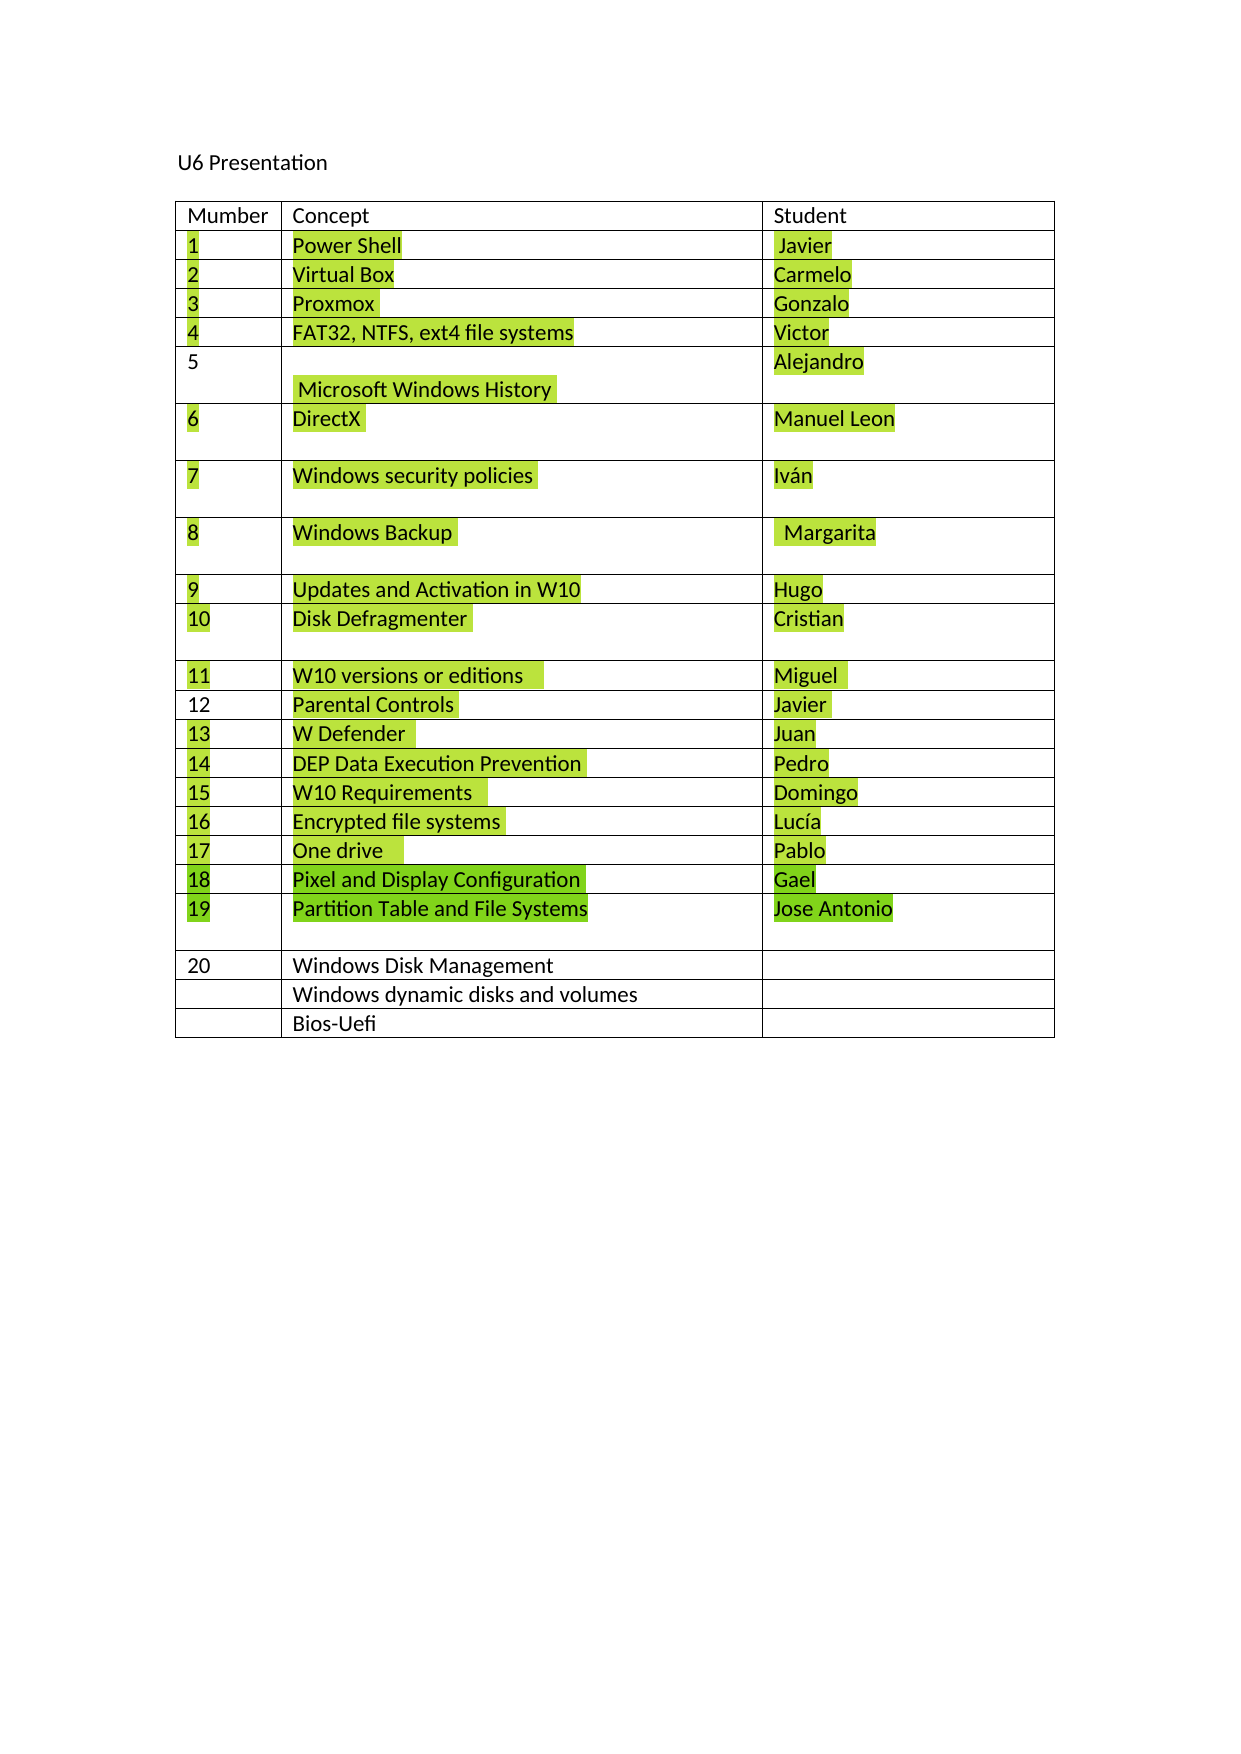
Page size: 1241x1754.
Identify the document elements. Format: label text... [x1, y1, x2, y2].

table_cell 9 [176, 575, 281, 603]
table_cell Windows dynamic disks and volumes [282, 980, 762, 1008]
table_cell Juan [763, 720, 1054, 748]
table_cell 4 [176, 318, 281, 346]
text U6 Presentation [177, 148, 1063, 176]
table_header Mumber [176, 202, 281, 230]
table_cell Pixel and Display Configuration [282, 865, 762, 893]
table_cell Pablo [763, 836, 1054, 864]
table_cell Gael [763, 865, 1054, 893]
table_cell Hugo [763, 575, 1054, 603]
table_cell Disk Defragmenter [282, 604, 762, 660]
table_cell 17 [176, 836, 281, 864]
table_cell 11 [176, 661, 281, 689]
table_cell Windows security policies [282, 461, 762, 517]
table_cell Javier [763, 691, 1054, 718]
table_cell Iván [763, 461, 1054, 517]
table_cell 2 [176, 260, 281, 288]
table_cell 3 [176, 289, 281, 317]
table_cell 16 [176, 807, 281, 835]
table_cell W10 versions or editions [282, 661, 762, 689]
table_cell Virtual Box [282, 260, 762, 288]
table_cell 13 [176, 720, 281, 748]
table_cell Parental Controls [282, 691, 762, 718]
table_cell [763, 951, 1054, 979]
table_cell Windows Backup [282, 518, 762, 574]
table_cell W Defender [282, 720, 762, 748]
table_cell Margarita [763, 518, 1054, 574]
table_cell Jose Antonio [763, 894, 1054, 950]
table_cell Lucía [763, 807, 1054, 835]
table_cell DEP Data Execution Prevention [282, 749, 762, 777]
table_cell 8 [176, 518, 281, 574]
table_cell Manuel Leon [763, 404, 1054, 460]
table_cell Updates and Activation in W10 [282, 575, 762, 603]
table_cell 14 [176, 749, 281, 777]
table_cell Windows Disk Management [282, 951, 762, 979]
table_cell 12 [176, 691, 281, 718]
table_cell Power Shell [282, 231, 762, 259]
table_cell 5 [176, 347, 281, 403]
table_cell 18 [176, 865, 281, 893]
table_cell 6 [176, 404, 281, 460]
table_cell [176, 980, 281, 1008]
table_header Concept [282, 202, 762, 230]
table_cell 19 [176, 894, 281, 950]
table_cell Carmelo [763, 260, 1054, 288]
table_cell [763, 980, 1054, 1008]
table_cell W10 Requirements [282, 778, 762, 806]
table_cell 15 [176, 778, 281, 806]
table_cell Encrypted file systems [282, 807, 762, 835]
table_cell Proxmox [282, 289, 762, 317]
table_cell Partition Table and File Systems [282, 894, 762, 950]
table_cell Pedro [763, 749, 1054, 777]
table_cell Domingo [763, 778, 1054, 806]
table_header Student [763, 202, 1054, 230]
table_cell Cristian [763, 604, 1054, 660]
table_cell Javier [763, 231, 1054, 259]
table_cell 20 [176, 951, 281, 979]
table_cell 1 [176, 231, 281, 259]
table_cell DirectX [282, 404, 762, 460]
table_cell 10 [176, 604, 281, 660]
table_cell One drive [282, 836, 762, 864]
table_cell Victor [763, 318, 1054, 346]
table_cell Microsoft Windows History [282, 347, 762, 403]
table_cell Bios-Uefi [282, 1009, 762, 1037]
table_cell Miguel [763, 661, 1054, 689]
table_cell FAT32, NTFS, ext4 file systems [282, 318, 762, 346]
table_cell 7 [176, 461, 281, 517]
table_cell Alejandro [763, 347, 1054, 403]
table_cell Gonzalo [763, 289, 1054, 317]
table_cell [176, 1009, 281, 1037]
table_cell [763, 1009, 1054, 1037]
